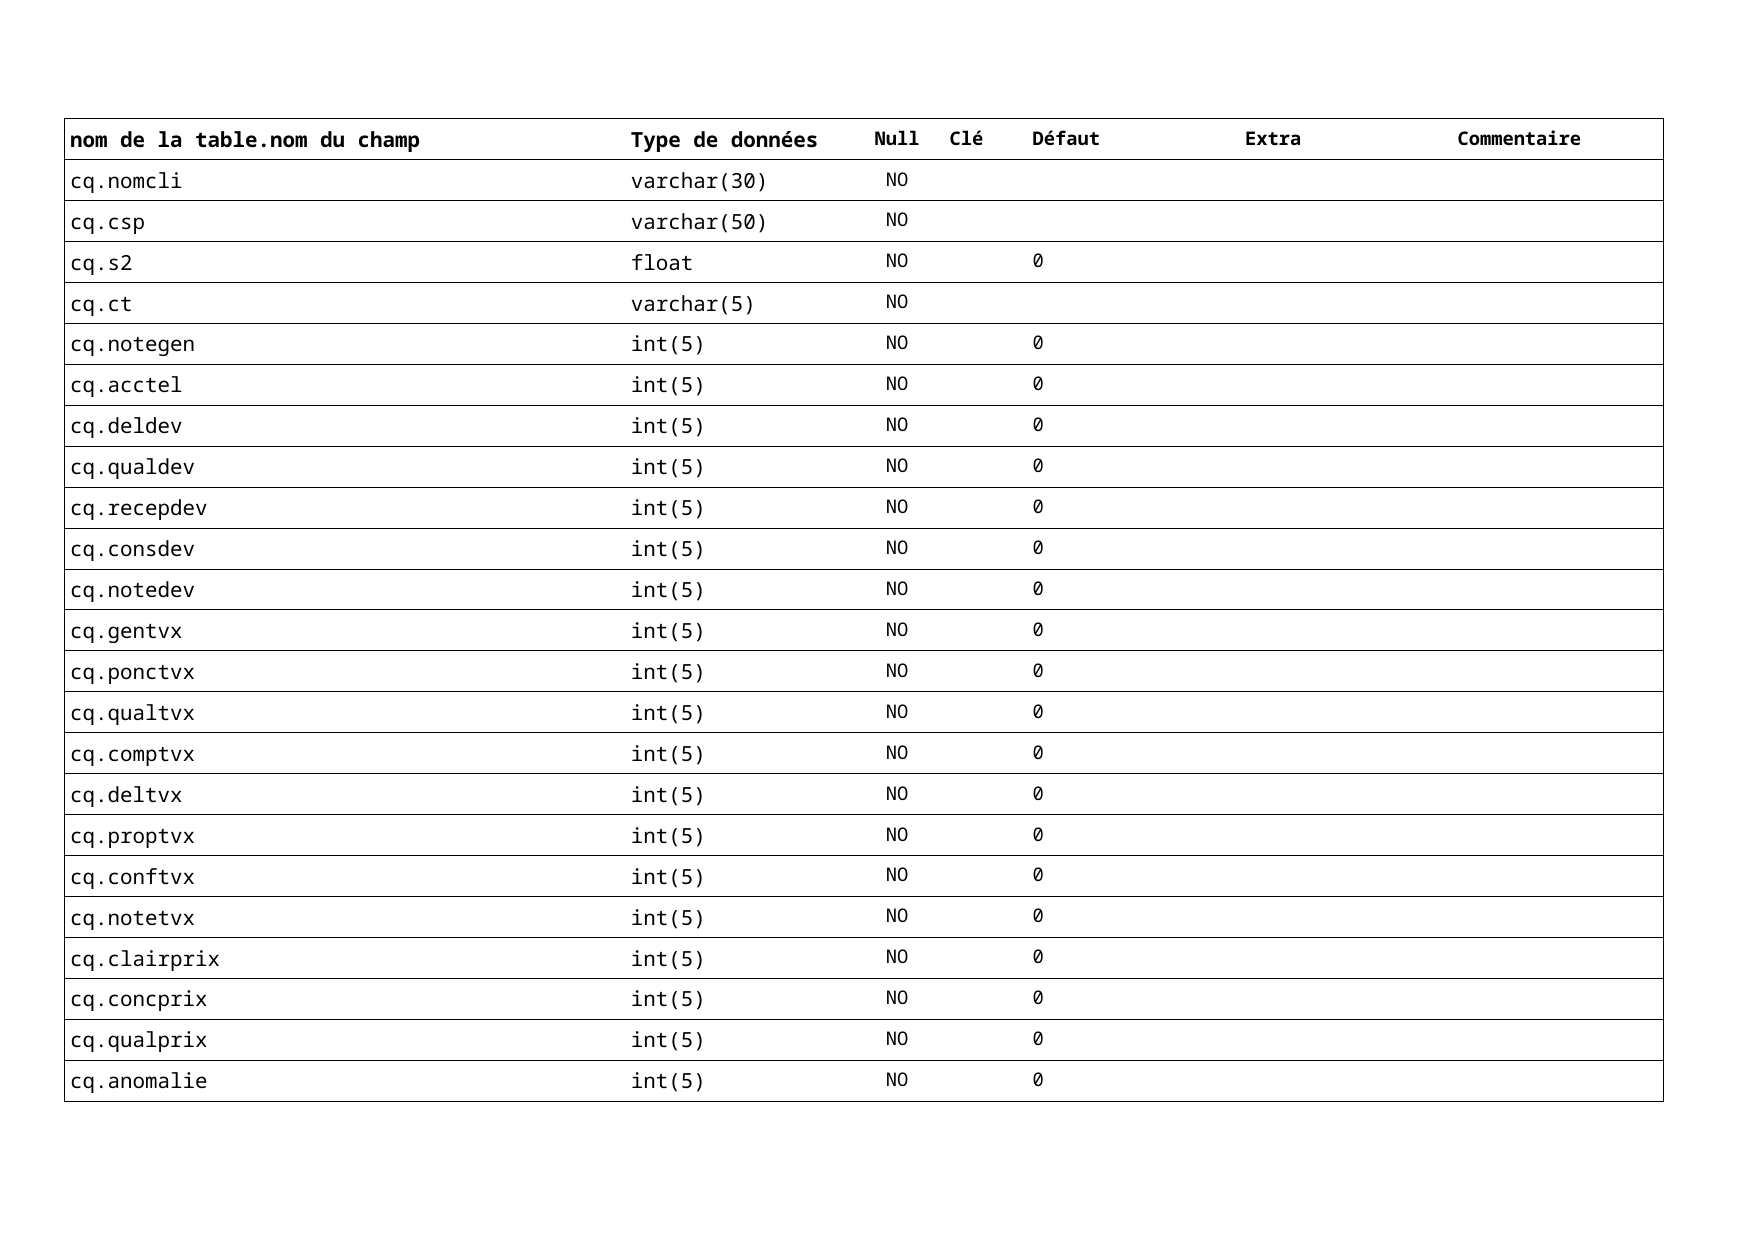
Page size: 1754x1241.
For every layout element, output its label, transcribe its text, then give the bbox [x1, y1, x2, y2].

table_cell float [625, 242, 850, 282]
table_cell [1239, 447, 1451, 487]
table_cell cq.csp [65, 201, 625, 241]
table_cell [944, 283, 1026, 323]
table_cell int(5) [625, 692, 850, 732]
table_cell NO [850, 1020, 944, 1060]
table_cell [944, 529, 1026, 568]
table_cell [944, 1020, 1026, 1060]
table_cell 0 [1026, 1061, 1239, 1101]
table_header Défaut [1026, 119, 1239, 159]
table_cell 0 [1026, 774, 1239, 814]
table_cell [944, 979, 1026, 1019]
table_cell cq.clairprix [65, 938, 625, 978]
table_cell [944, 242, 1026, 282]
table_cell [1451, 242, 1663, 282]
table_cell [1451, 365, 1663, 405]
table_cell [1451, 283, 1663, 323]
table_cell [1239, 201, 1451, 241]
table_cell [1239, 815, 1451, 855]
table_cell [944, 1061, 1026, 1101]
table_cell 0 [1026, 447, 1239, 487]
table_cell NO [850, 201, 944, 241]
table_cell cq.gentvx [65, 610, 625, 650]
table_cell cq.s2 [65, 242, 625, 282]
table_cell int(5) [625, 570, 850, 609]
table_cell [1239, 283, 1451, 323]
table_cell 0 [1026, 692, 1239, 732]
table_cell [1239, 529, 1451, 568]
table_cell int(5) [625, 1020, 850, 1060]
table_cell int(5) [625, 610, 850, 650]
table_cell [1451, 733, 1663, 773]
table_cell NO [850, 938, 944, 978]
table_cell cq.qualtvx [65, 692, 625, 732]
table_cell cq.qualprix [65, 1020, 625, 1060]
table_cell 0 [1026, 529, 1239, 568]
table_cell [1451, 529, 1663, 568]
table_cell [1239, 774, 1451, 814]
table_cell [1451, 447, 1663, 487]
table_cell [944, 324, 1026, 364]
table_cell NO [850, 856, 944, 896]
table_cell [1239, 242, 1451, 282]
table_cell cq.ponctvx [65, 651, 625, 691]
table_cell NO [850, 529, 944, 568]
table_cell NO [850, 160, 944, 200]
table_cell [1451, 897, 1663, 937]
table_cell varchar(50) [625, 201, 850, 241]
table_cell 0 [1026, 324, 1239, 364]
table_cell cq.deltvx [65, 774, 625, 814]
table_cell NO [850, 570, 944, 609]
table_header Clé [944, 119, 1026, 159]
table_cell cq.notetvx [65, 897, 625, 937]
table_cell [1239, 406, 1451, 446]
table_cell NO [850, 488, 944, 527]
table_cell [944, 897, 1026, 937]
table_cell int(5) [625, 488, 850, 527]
table_cell [1451, 856, 1663, 896]
table_cell 0 [1026, 488, 1239, 527]
table_cell cq.consdev [65, 529, 625, 568]
table_cell int(5) [625, 897, 850, 937]
table_cell int(5) [625, 938, 850, 978]
table_cell [944, 815, 1026, 855]
table_cell [944, 651, 1026, 691]
table_cell [1451, 692, 1663, 732]
table_cell [1239, 856, 1451, 896]
table_cell cq.notegen [65, 324, 625, 364]
table_cell [1451, 938, 1663, 978]
table_cell [1451, 406, 1663, 446]
table_cell 0 [1026, 1020, 1239, 1060]
table_cell [1451, 1020, 1663, 1060]
table_cell [1239, 610, 1451, 650]
table_cell [1239, 897, 1451, 937]
table_cell NO [850, 733, 944, 773]
table_cell cq.conftvx [65, 856, 625, 896]
table_cell cq.recepdev [65, 488, 625, 527]
table_cell [944, 938, 1026, 978]
table_cell NO [850, 242, 944, 282]
table_cell [1239, 488, 1451, 527]
table_cell 0 [1026, 938, 1239, 978]
table_header Commentaire [1451, 119, 1663, 159]
table_cell 0 [1026, 979, 1239, 1019]
table_cell 0 [1026, 897, 1239, 937]
table_cell varchar(5) [625, 283, 850, 323]
table_cell [1451, 610, 1663, 650]
table_cell int(5) [625, 1061, 850, 1101]
table_cell [944, 447, 1026, 487]
table_cell NO [850, 324, 944, 364]
table_cell [1239, 651, 1451, 691]
table_cell [944, 201, 1026, 241]
table_cell NO [850, 447, 944, 487]
table_cell int(5) [625, 651, 850, 691]
table_cell NO [850, 610, 944, 650]
table_header Extra [1239, 119, 1451, 159]
table_cell NO [850, 651, 944, 691]
table_cell int(5) [625, 324, 850, 364]
table_cell [1026, 160, 1239, 200]
table_cell [1026, 283, 1239, 323]
table_cell [1239, 324, 1451, 364]
table_cell cq.ct [65, 283, 625, 323]
table_cell [1451, 774, 1663, 814]
table_cell [1451, 1061, 1663, 1101]
table_cell int(5) [625, 979, 850, 1019]
table_cell NO [850, 815, 944, 855]
table_cell NO [850, 774, 944, 814]
table_cell int(5) [625, 406, 850, 446]
table_cell [1239, 1061, 1451, 1101]
table_cell NO [850, 897, 944, 937]
table_cell [1451, 488, 1663, 527]
table_cell [944, 570, 1026, 609]
table_cell cq.comptvx [65, 733, 625, 773]
table_cell NO [850, 283, 944, 323]
table_cell 0 [1026, 651, 1239, 691]
table_cell int(5) [625, 815, 850, 855]
table_cell [944, 488, 1026, 527]
table_cell 0 [1026, 733, 1239, 773]
table_cell 0 [1026, 610, 1239, 650]
table_header Null [850, 119, 944, 159]
table_cell [1451, 324, 1663, 364]
table_cell [944, 160, 1026, 200]
table_cell [1239, 365, 1451, 405]
table_cell 0 [1026, 856, 1239, 896]
table_header nom de la table.nom du champ [65, 119, 625, 159]
table_header Type de données [625, 119, 850, 159]
table_cell cq.nomcli [65, 160, 625, 200]
table_cell [944, 406, 1026, 446]
table_cell int(5) [625, 529, 850, 568]
table_cell cq.qualdev [65, 447, 625, 487]
table_cell [1239, 570, 1451, 609]
table_cell NO [850, 406, 944, 446]
table_cell [944, 774, 1026, 814]
table_cell NO [850, 1061, 944, 1101]
table_cell [944, 856, 1026, 896]
table_cell [1451, 979, 1663, 1019]
table_cell 0 [1026, 815, 1239, 855]
table_cell [1451, 651, 1663, 691]
table_cell 0 [1026, 365, 1239, 405]
table_cell varchar(30) [625, 160, 850, 200]
table_cell [1026, 201, 1239, 241]
table_cell int(5) [625, 733, 850, 773]
table_cell [1239, 692, 1451, 732]
table_cell NO [850, 692, 944, 732]
table_cell [1239, 938, 1451, 978]
table_cell cq.acctel [65, 365, 625, 405]
table_cell [1239, 1020, 1451, 1060]
table_cell [1239, 979, 1451, 1019]
table_cell [944, 733, 1026, 773]
table_cell 0 [1026, 570, 1239, 609]
table_cell [1451, 160, 1663, 200]
table_cell [1239, 733, 1451, 773]
table_cell [1451, 201, 1663, 241]
table_cell int(5) [625, 856, 850, 896]
table_cell 0 [1026, 242, 1239, 282]
table_cell [944, 365, 1026, 405]
table_cell NO [850, 979, 944, 1019]
table_cell [944, 610, 1026, 650]
table_cell [1451, 570, 1663, 609]
table_cell cq.notedev [65, 570, 625, 609]
table_cell cq.anomalie [65, 1061, 625, 1101]
table_cell int(5) [625, 774, 850, 814]
table_cell [1451, 815, 1663, 855]
table_cell 0 [1026, 406, 1239, 446]
table_cell cq.proptvx [65, 815, 625, 855]
table_cell int(5) [625, 447, 850, 487]
table_cell cq.concprix [65, 979, 625, 1019]
table_cell cq.deldev [65, 406, 625, 446]
table_cell [1239, 160, 1451, 200]
table_cell int(5) [625, 365, 850, 405]
table_cell NO [850, 365, 944, 405]
table_cell [944, 692, 1026, 732]
